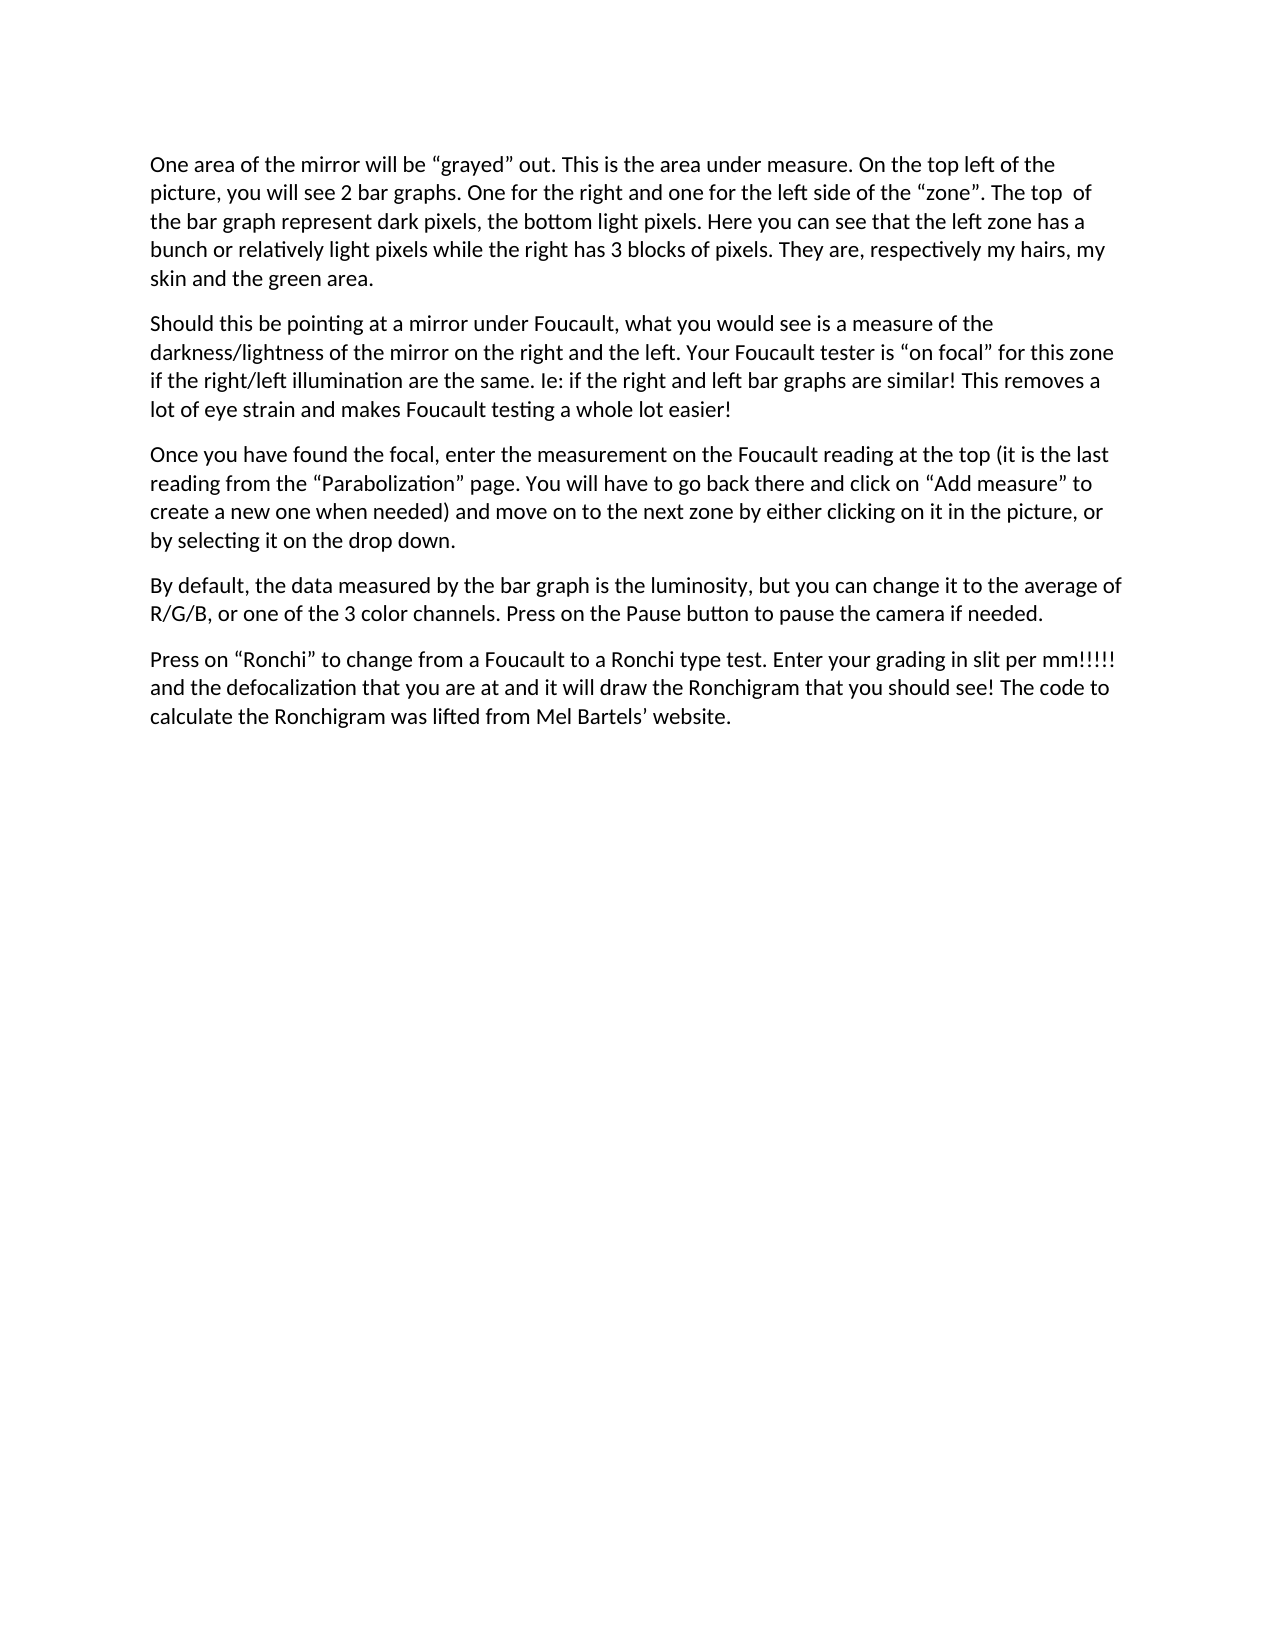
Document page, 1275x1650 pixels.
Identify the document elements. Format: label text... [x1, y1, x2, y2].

text Press on “Ronchi” to change from a Foucault to a Ronchi type test. Enter your grading in slit per mm!!!!! and the defocalization that you are at and it will draw the Ronchigram that you should see! The code to calculate the Ronchigram was lifted from Mel Bartels’ website. [150, 645, 1125, 730]
text Once you have found the focal, enter the measurement on the Foucault reading at the top (it is the last reading from the “Parabolization” page. You will have to go back there and click on “Add measure” to create a new one when needed) and move on to the next zone by either clicking on it in the picture, or by selecting it on the drop down. [150, 440, 1125, 554]
text Should this be pointing at a mirror under Foucault, what you would see is a measure of the darkness/lightness of the mirror on the right and the left. Your Foucault tester is “on focal” for this zone if the right/left illumination are the same. Ie: if the right and left bar graphs are similar! This removes a lot of eye strain and makes Foucault testing a whole lot easier! [150, 309, 1125, 423]
text By default, the data measured by the bar graph is the luminosity, but you can change it to the average of R/G/B, or one of the 3 color channels. Press on the Pause button to pause the camera if needed. [150, 571, 1125, 628]
text One area of the mirror will be “grayed” out. This is the area under measure. On the top left of the picture, you will see 2 bar graphs. One for the right and one for the left side of the “zone”. The top of the bar graph represent dark pixels, the bottom light pixels. Here you can see that the left zone has a bunch or relatively light pixels while the right has 3 blocks of pixels. They are, respectively my hairs, my skin and the green area. [150, 150, 1125, 292]
